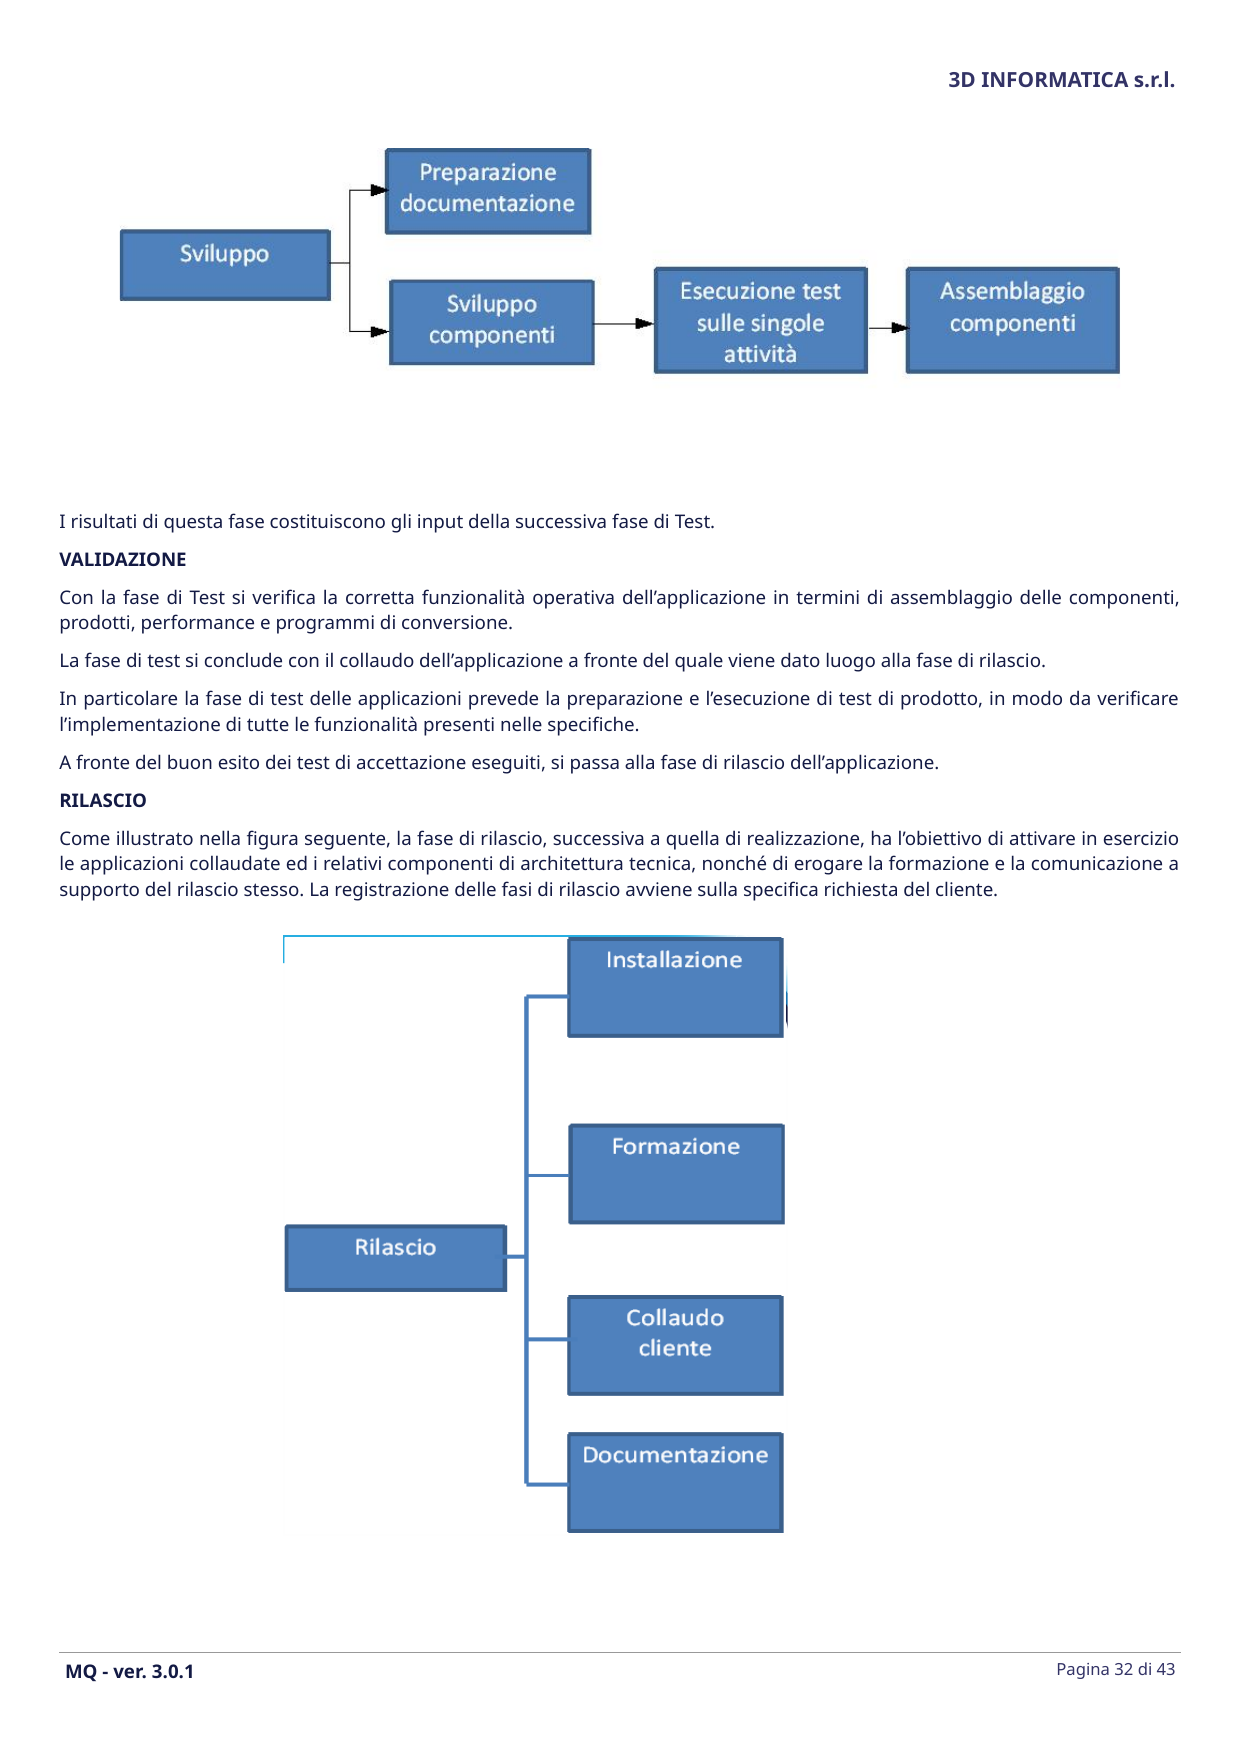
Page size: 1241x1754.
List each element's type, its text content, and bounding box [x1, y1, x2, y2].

text RILASCIO [59, 787, 1181, 813]
text In particolare la fase di test delle applicazioni prevede la preparazione e l’esecuzione di test di prodotto, in modo da verificare l’implementazione di tutte le funzionalità presenti nelle specifiche. [59, 686, 1181, 737]
text A fronte del buon esito dei test di accettazione eseguiti, si passa alla fase di rilascio dell’applicazione. [59, 749, 1181, 775]
text Come illustrato nella figura seguente, la fase di rilascio, successiva a quella di realizzazione, ha l’obiettivo di attivare in esercizio le applicazioni collaudate ed i relativi componenti di architettura tecnica, nonché di erogare la formazione e la comunicazione a supporto del rilascio stesso. La registrazione delle fasi di rilascio avviene sulla specifica richiesta del cliente. [59, 825, 1181, 902]
text La fase di test si conclude con il collaudo dell’applicazione a fronte del quale viene dato luogo alla fase di rilascio. [59, 648, 1181, 673]
text Con la fase di Test si verifica la corretta funzionalità operativa dell’applicazione in termini di assemblaggio delle componenti, prodotti, performance e programmi di conversione. [59, 584, 1181, 635]
picture [119, 148, 1121, 469]
text I risultati di questa fase costituiscono gli input della successiva fase di Test. [59, 508, 1181, 533]
picture [283, 935, 788, 1536]
text VALIDAZIONE [59, 546, 1181, 572]
